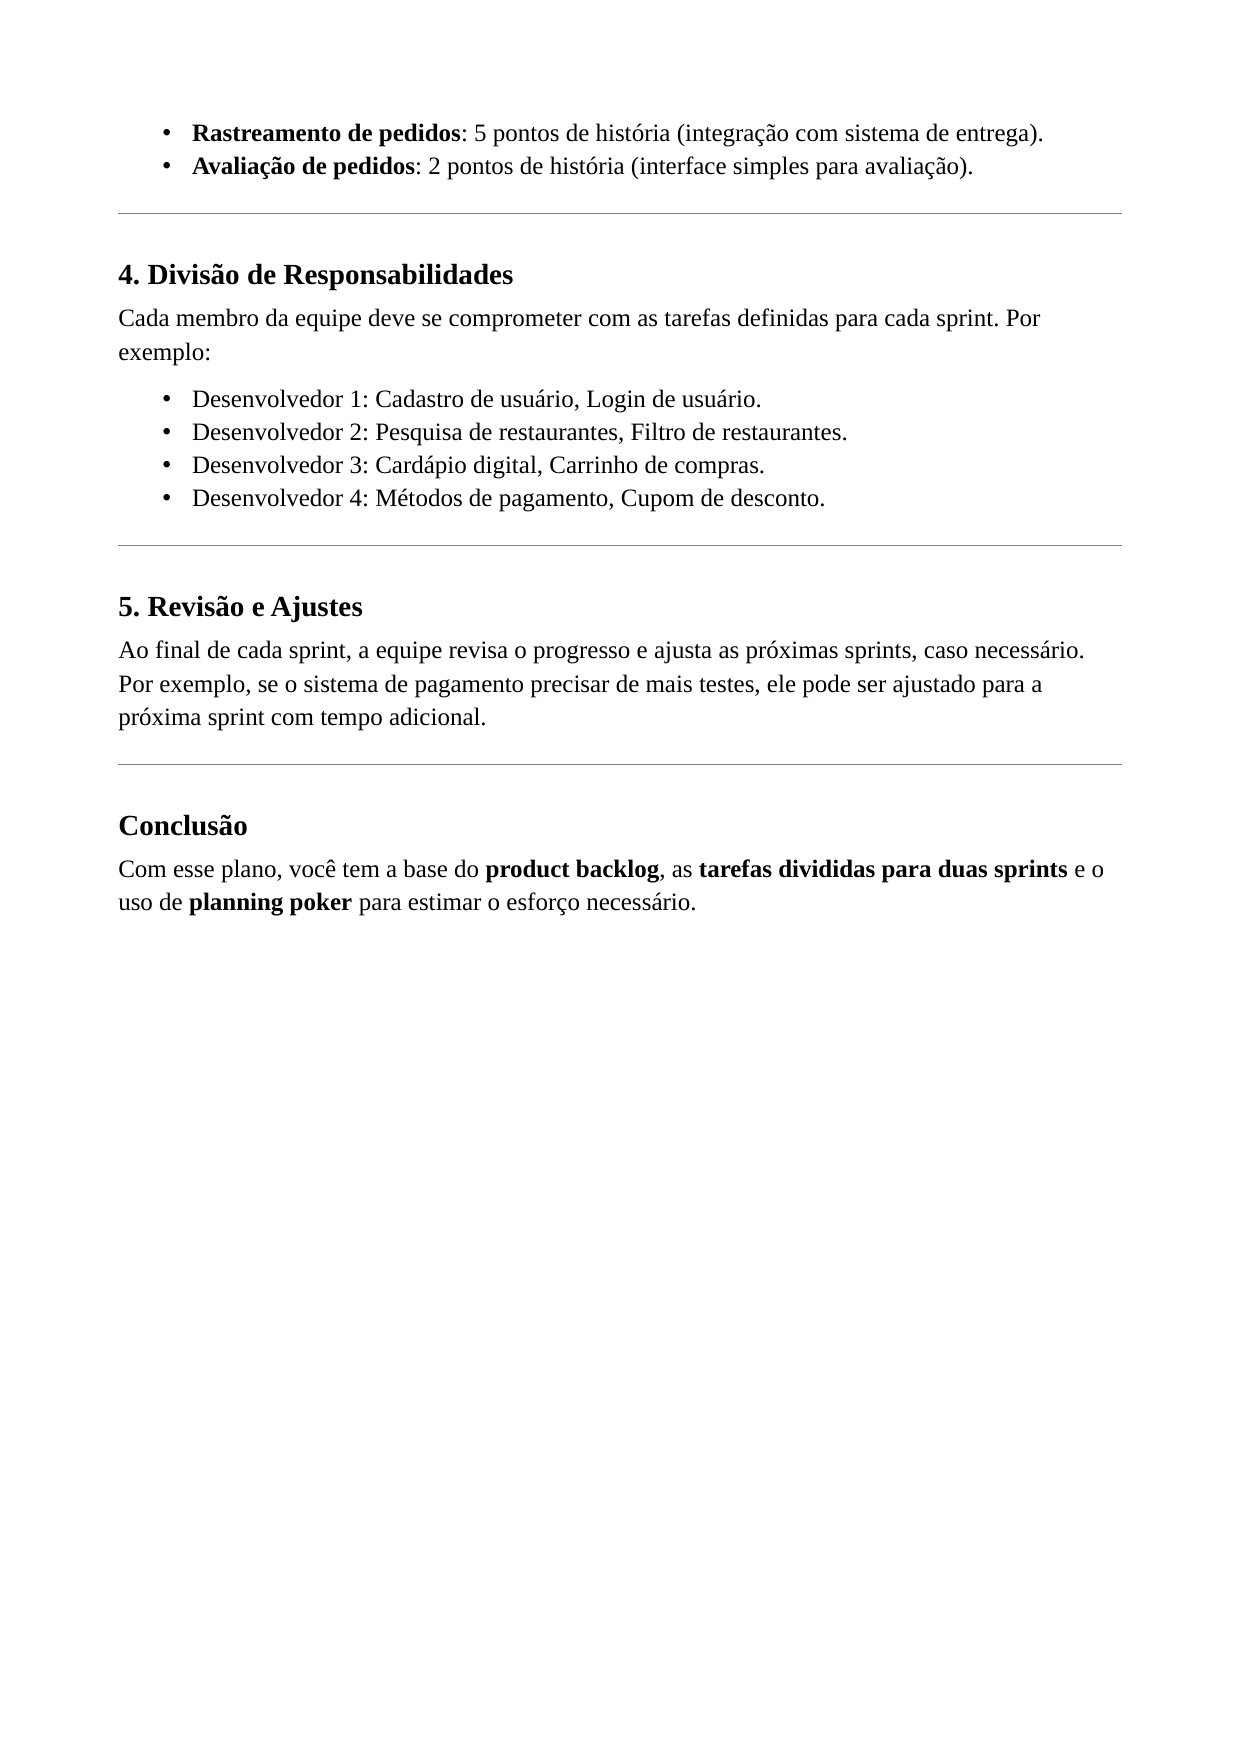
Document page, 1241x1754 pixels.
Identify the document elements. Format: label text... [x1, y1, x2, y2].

text Ao final de cada sprint, a equipe revisa o progresso e ajusta as próximas sprints, caso necessário. Por exemplo, se o sistema de pagamento precisar de mais testes, ele pode ser ajustado para a próxima sprint com tempo adicional. [118, 636, 1122, 730]
list Desenvolvedor 1: Cadastro de usuário, Login de usuário. [162, 384, 1122, 413]
subtitle 4. Divisão de Responsabilidades [118, 257, 1122, 291]
subtitle Conclusão [118, 808, 1122, 842]
list Rastreamento de pedidos: 5 pontos de história (integração com sistema de entrega). [162, 118, 1122, 147]
text Com esse plano, você tem a base do product backlog, as tarefas divididas para duas sprints e o uso de planning poker para estimar o esforço necessário. [118, 854, 1122, 916]
subtitle 5. Revisão e Ajustes [118, 589, 1122, 623]
list Desenvolvedor 3: Cardápio digital, Carrinho de compras. [162, 450, 1122, 479]
list Desenvolvedor 2: Pesquisa de restaurantes, Filtro de restaurantes. [162, 417, 1122, 446]
list Avaliação de pedidos: 2 pontos de história (interface simples para avaliação). [162, 151, 1122, 180]
list Desenvolvedor 4: Métodos de pagamento, Cupom de desconto. [162, 483, 1122, 512]
text Cada membro da equipe deve se comprometer com as tarefas definidas para cada sprint. Por exemplo: [118, 303, 1122, 365]
